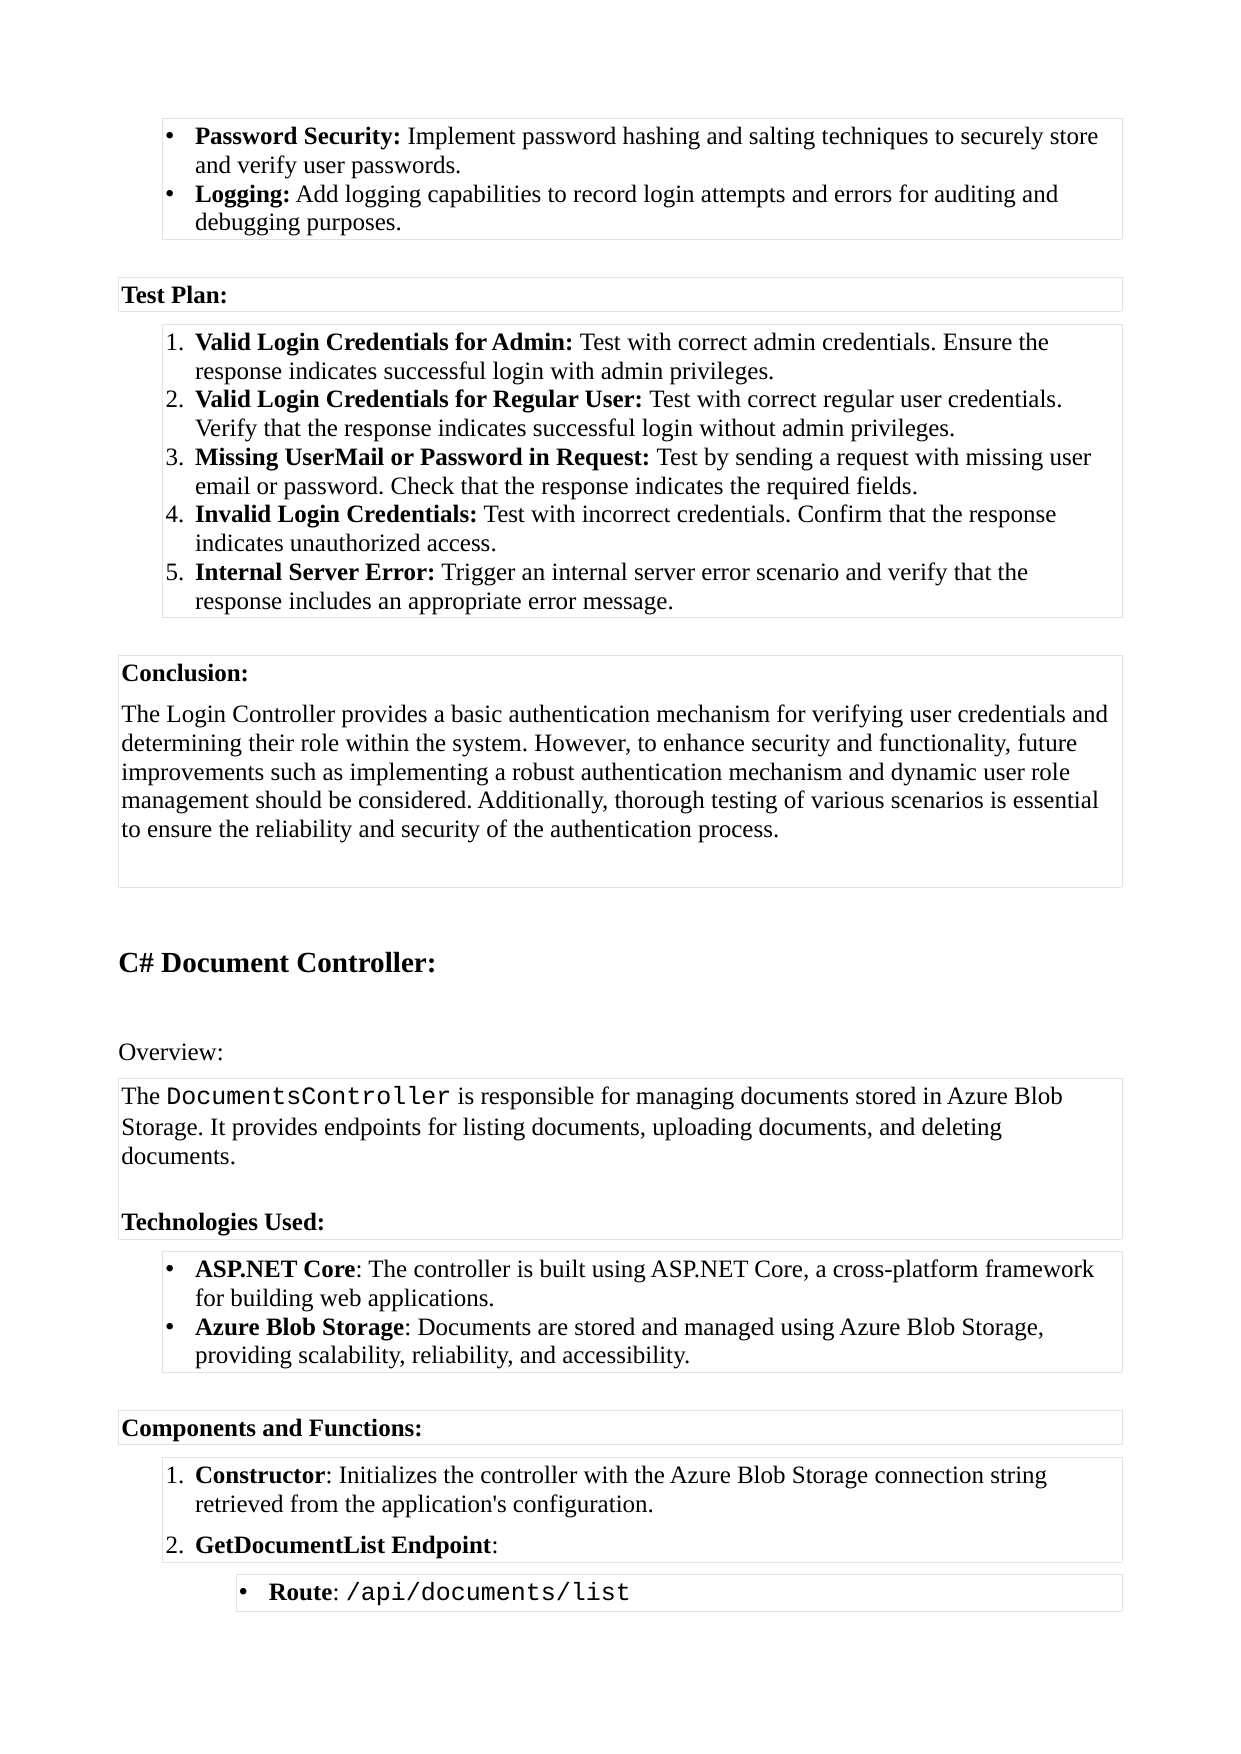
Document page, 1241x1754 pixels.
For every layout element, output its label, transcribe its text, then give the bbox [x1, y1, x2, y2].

subtitle Technologies Used: [119, 1204, 1122, 1239]
list Route: /api/documents/list [237, 1575, 1122, 1611]
list Valid Login Credentials for Admin: Test with correct admin credentials. Ensure the response indicates successful login with admin privileges. [163, 325, 1122, 381]
text The Login Controller provides a basic authentication mechanism for verifying user credentials and determining their role within the system. However, to enhance security and functionality, future improvements such as implementing a robust authentication mechanism and dynamic user role management should be considered. Additionally, thorough testing of various scenarios is essential to ensure the reliability and security of the authentication process. [119, 696, 1122, 843]
list Constructor: Initializes the controller with the Azure Blob Storage connection string retrieved from the application's configuration. [163, 1458, 1122, 1518]
list Valid Login Credentials for Regular User: Test with correct regular user credentials. Verify that the response indicates successful login without admin privileges. [163, 381, 1122, 439]
list Invalid Login Credentials: Test with incorrect credentials. Confirm that the response indicates unauthorized access. [163, 496, 1122, 554]
list Logging: Add logging capabilities to record login attempts and errors for auditing and debugging purposes. [163, 176, 1122, 239]
text The DocumentsController is responsible for managing documents stored in Azure Blob Storage. It provides endpoints for listing documents, uploading documents, and deleting documents. [119, 1079, 1122, 1169]
list Password Security: Implement password hashing and salting techniques to securely store and verify user passwords. [163, 119, 1122, 176]
list Internal Server Error: Trigger an internal server error scenario and verify that the response includes an appropriate error message. [163, 554, 1122, 617]
list Missing UserMail or Password in Request: Test by sending a request with missing user email or password. Check that the response indicates the required fields. [163, 439, 1122, 496]
subtitle Test Plan: [119, 278, 1122, 311]
list ASP.NET Core: The controller is built using ASP.NET Core, a cross-platform framework for building web applications. [163, 1252, 1122, 1309]
subtitle Components and Functions: [119, 1411, 1122, 1444]
text C# Document Controller: [118, 945, 1122, 978]
list Azure Blob Storage: Documents are stored and managed using Azure Blob Storage, providing scalability, reliability, and accessibility. [163, 1309, 1122, 1372]
list GetDocumentList Endpoint: [163, 1527, 1122, 1562]
subtitle Overview: [118, 1037, 1122, 1066]
subtitle Conclusion: [119, 656, 1122, 687]
